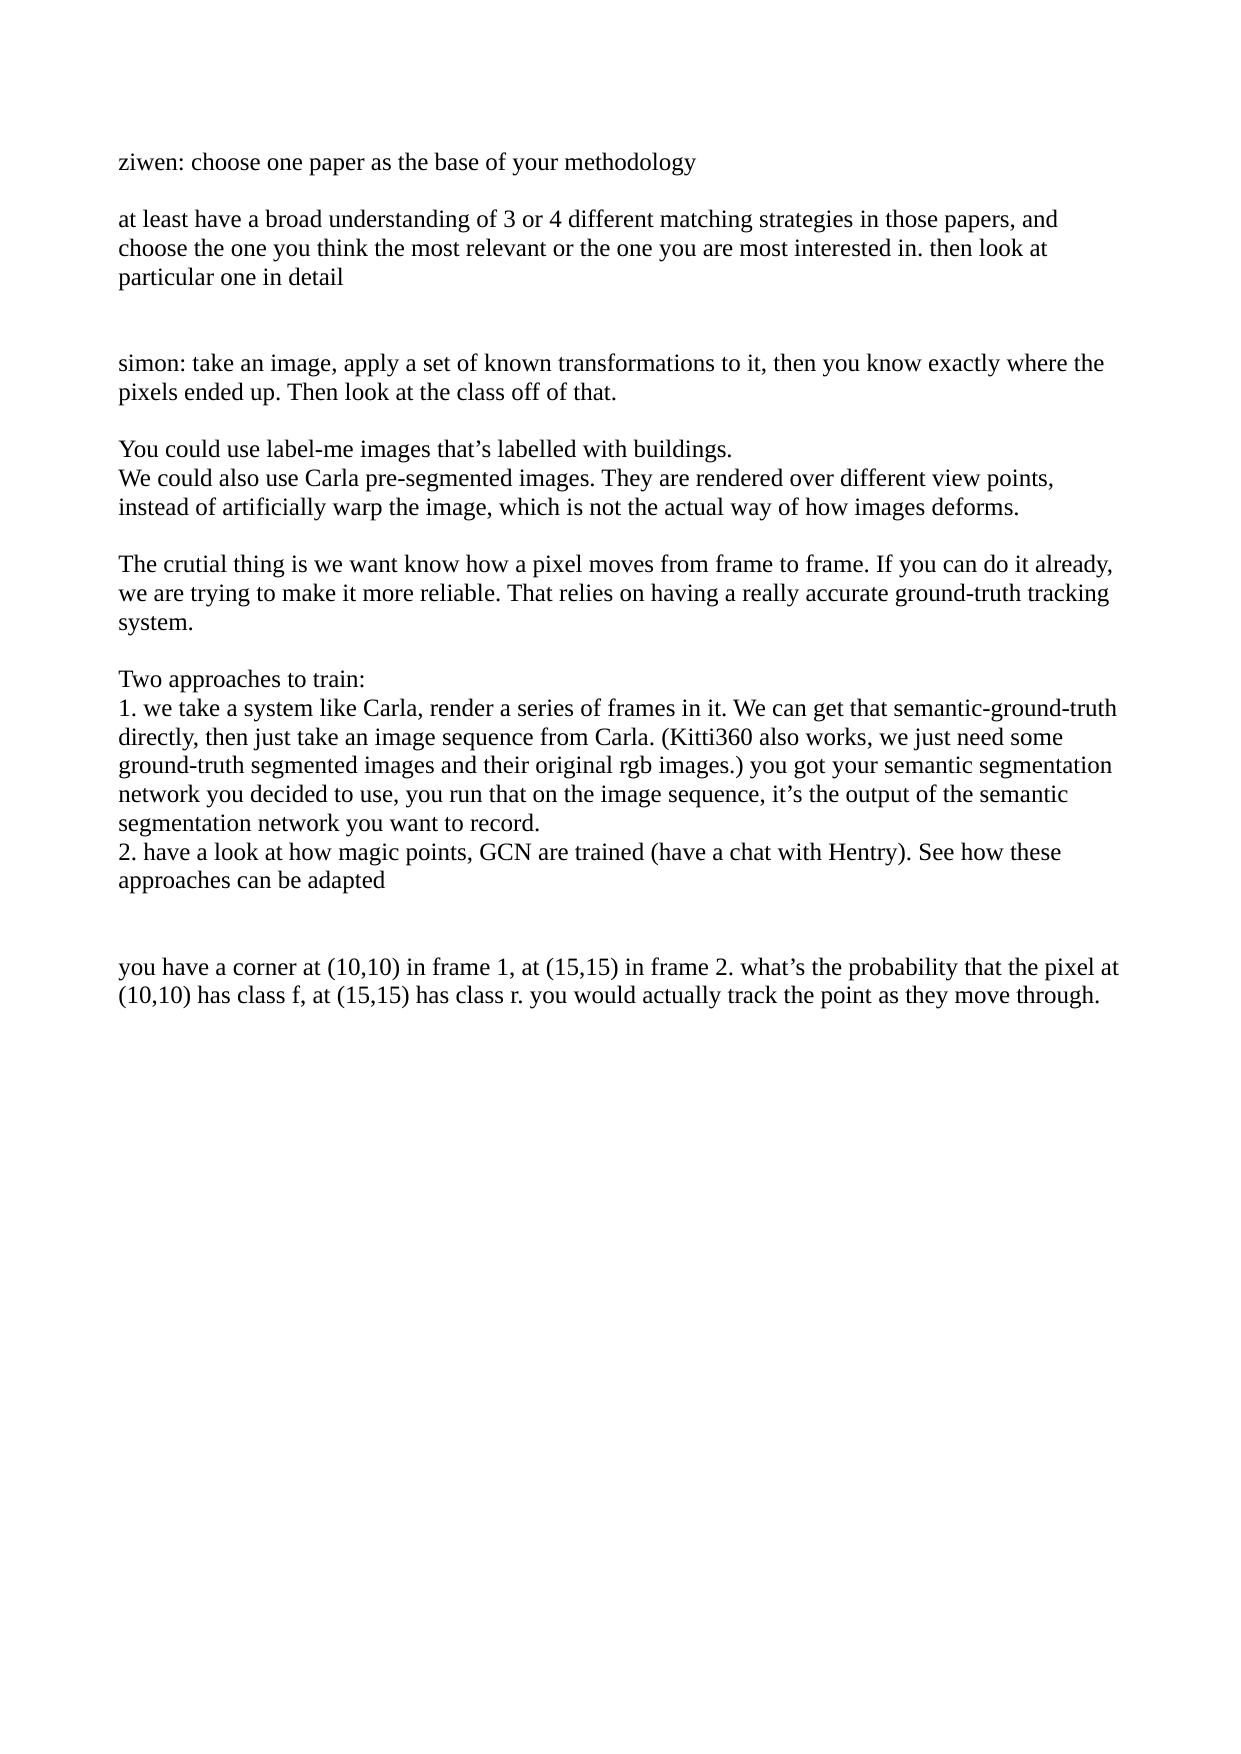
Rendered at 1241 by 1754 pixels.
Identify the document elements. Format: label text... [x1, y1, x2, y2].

text simon: take an image, apply a set of known transformations to it, then you know exactly where the pixels ended up. Then look at the class off of that. [118, 348, 1122, 406]
text 1. we take a system like Carla, render a series of frames in it. We can get that semantic-ground-truth directly, then just take an image sequence from Carla. (Kitti360 also works, we just need some ground-truth segmented images and their original rgb images.) you got your semantic segmentation network you decided to use, you run that on the image sequence, it’s the output of the semantic segmentation network you want to record. [118, 693, 1122, 837]
text Two approaches to train: [118, 664, 1122, 693]
text We could also use Carla pre-segmented images. They are rendered over different view points, instead of artificially warp the image, which is not the actual way of how images deforms. [118, 463, 1122, 521]
text You could use label-me images that’s labelled with buildings. [118, 434, 1122, 463]
text at least have a broad understanding of 3 or 4 different matching strategies in those papers, and choose the one you think the most relevant or the one you are most interested in. then look at particular one in detail [118, 204, 1122, 291]
text 2. have a look at how magic points, GCN are trained (have a chat with Hentry). See how these approaches can be adapted [118, 837, 1122, 894]
text you have a corner at (10,10) in frame 1, at (15,15) in frame 2. what’s the probability that the pixel at (10,10) has class f, at (15,15) has class r. you would actually track the point as they move through. [118, 952, 1122, 1009]
text ziwen: choose one paper as the base of your methodology [118, 147, 1122, 176]
text The crutial thing is we want know how a pixel moves from frame to frame. If you can do it already, we are trying to make it more reliable. That relies on having a really accurate ground-truth tracking system. [118, 549, 1122, 636]
